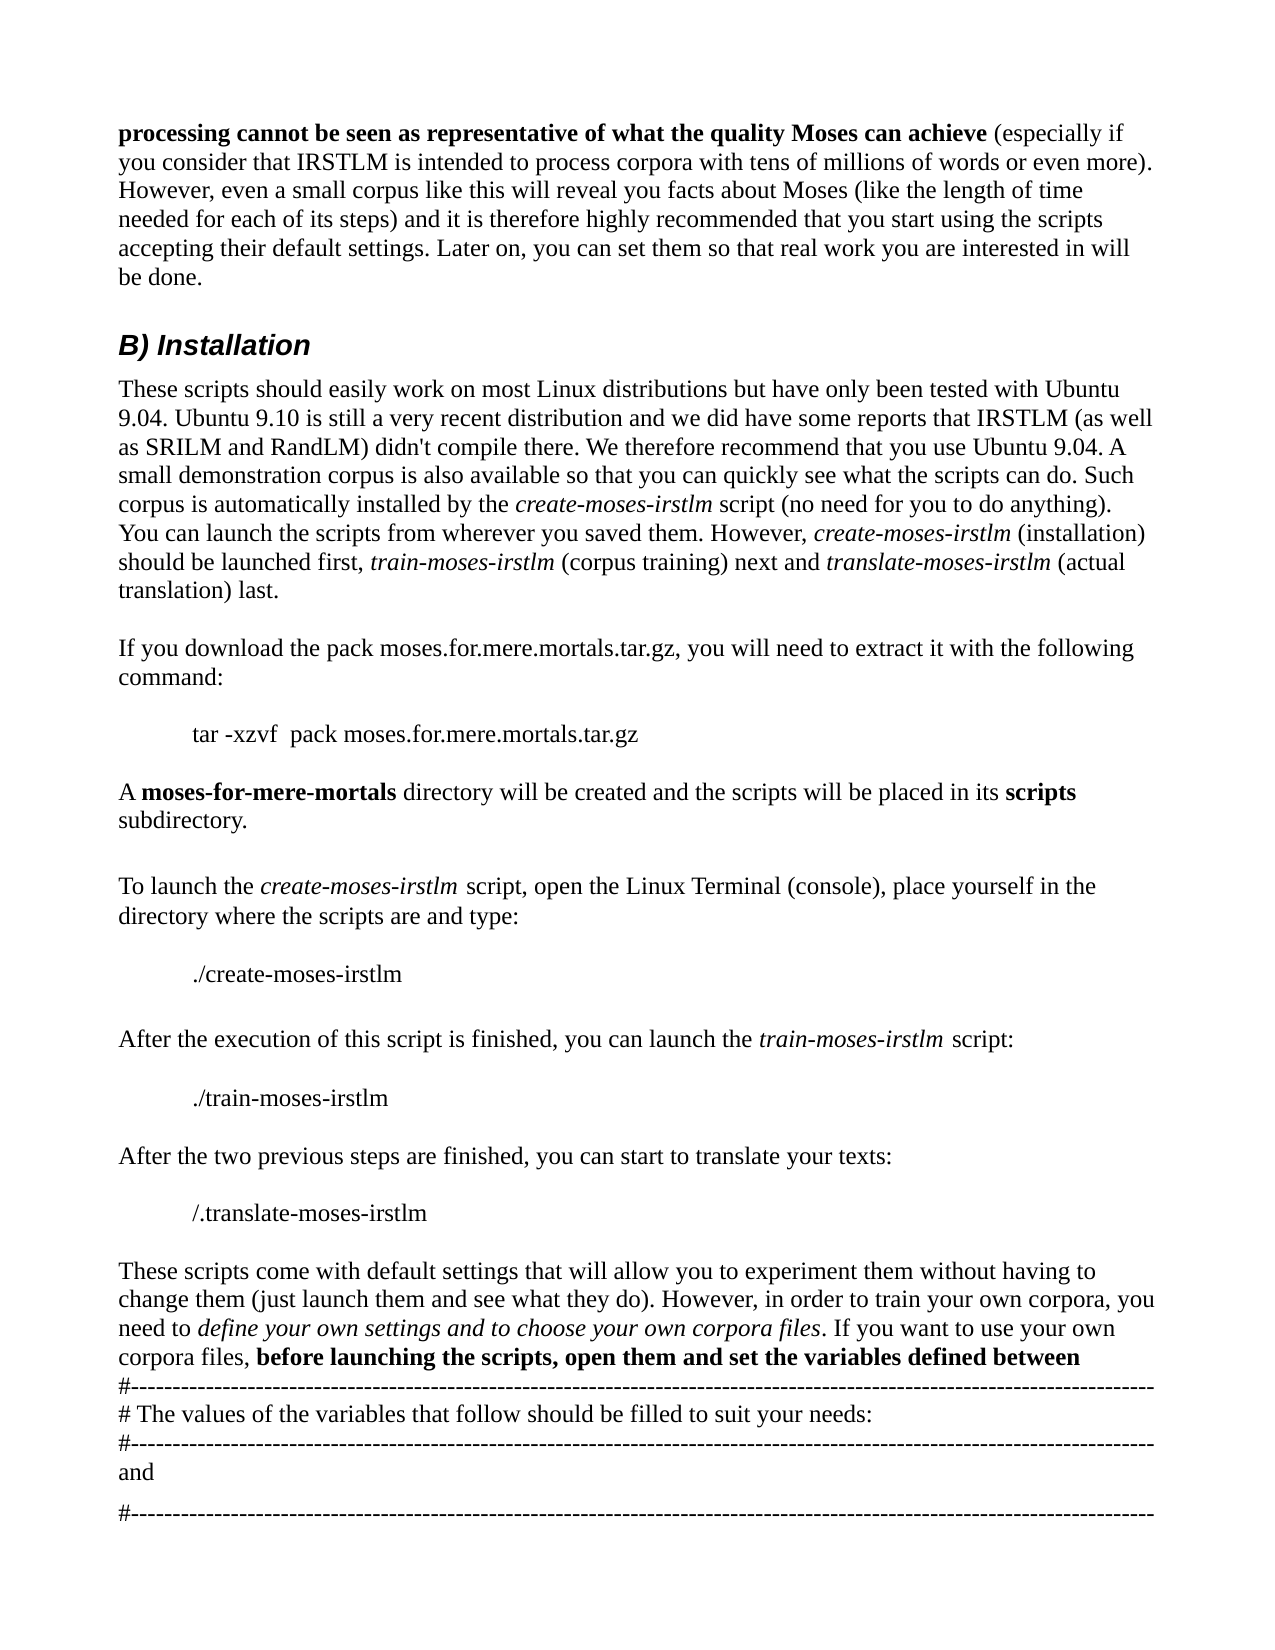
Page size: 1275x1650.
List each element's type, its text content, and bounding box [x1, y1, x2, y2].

text These scripts should easily work on most Linux distributions but have only been tested with Ubuntu 9.04. Ubuntu 9.10 is still a very recent distribution and we did have some reports that IRSTLM (as well as SRILM and RandLM) didn't compile there. We therefore recommend that you use Ubuntu 9.04. A small demonstration corpus is also available so that you can quickly see what the scripts can do. Such corpus is automatically installed by the create-moses-irstlm script (no need for you to do anything). You can launch the scripts from wherever you saved them. However, create-moses-irstlm (installation) should be launched first, train-moses-irstlm (corpus training) next and translate-moses-irstlm (actual translation) last. [118, 374, 1157, 604]
text # The values of the variables that follow should be filled to suit your needs: [118, 1399, 1157, 1428]
text If you download the pack moses.for.mere.mortals.tar.gz, you will need to extract it with the following command: [118, 633, 1157, 690]
text ./create-moses-irstlm [118, 959, 1157, 987]
text After the two previous steps are finished, you can start to translate your texts: [118, 1141, 1157, 1169]
text #--------------------------------------------------------------------------------------------------------------------------- [118, 1428, 1157, 1457]
text #--------------------------------------------------------------------------------------------------------------------------- [118, 1371, 1157, 1399]
text A moses-for-mere-mortals directory will be created and the scripts will be placed in its scripts subdirectory. [118, 777, 1157, 834]
text tar -xzvf pack moses.for.mere.mortals.tar.gz [118, 719, 1157, 748]
subtitle B) Installation [118, 328, 1157, 362]
text processing cannot be seen as representative of what the quality Moses can achieve (especially if you consider that IRSTLM is intended to process corpora with tens of millions of words or even more). However, even a small corpus like this will reveal you facts about Moses (like the length of time needed for each of its steps) and it is therefore highly recommended that you start using the scripts accepting their default settings. Later on, you can set them so that real work you are interested in will be done. [118, 118, 1157, 291]
text After the execution of this script is finished, you can launch the train-moses-irstlm script: [118, 1016, 1157, 1054]
text To launch the create-moses-irstlm script, open the Linux Terminal (console), place yourself in the directory where the scripts are and type: [118, 863, 1157, 930]
text These scripts come with default settings that will allow you to experiment them without having to change them (just launch them and see what they do). However, in order to train your own corpora, you need to define your own settings and to choose your own corpora files. If you want to use your own corpora files, before launching the scripts, open them and set the variables defined between [118, 1256, 1157, 1371]
text #--------------------------------------------------------------------------------------------------------------------------- [118, 1498, 1157, 1527]
text and [118, 1457, 1157, 1486]
text ./train-moses-irstlm [118, 1083, 1157, 1112]
text /.translate-moses-irstlm [118, 1198, 1157, 1227]
